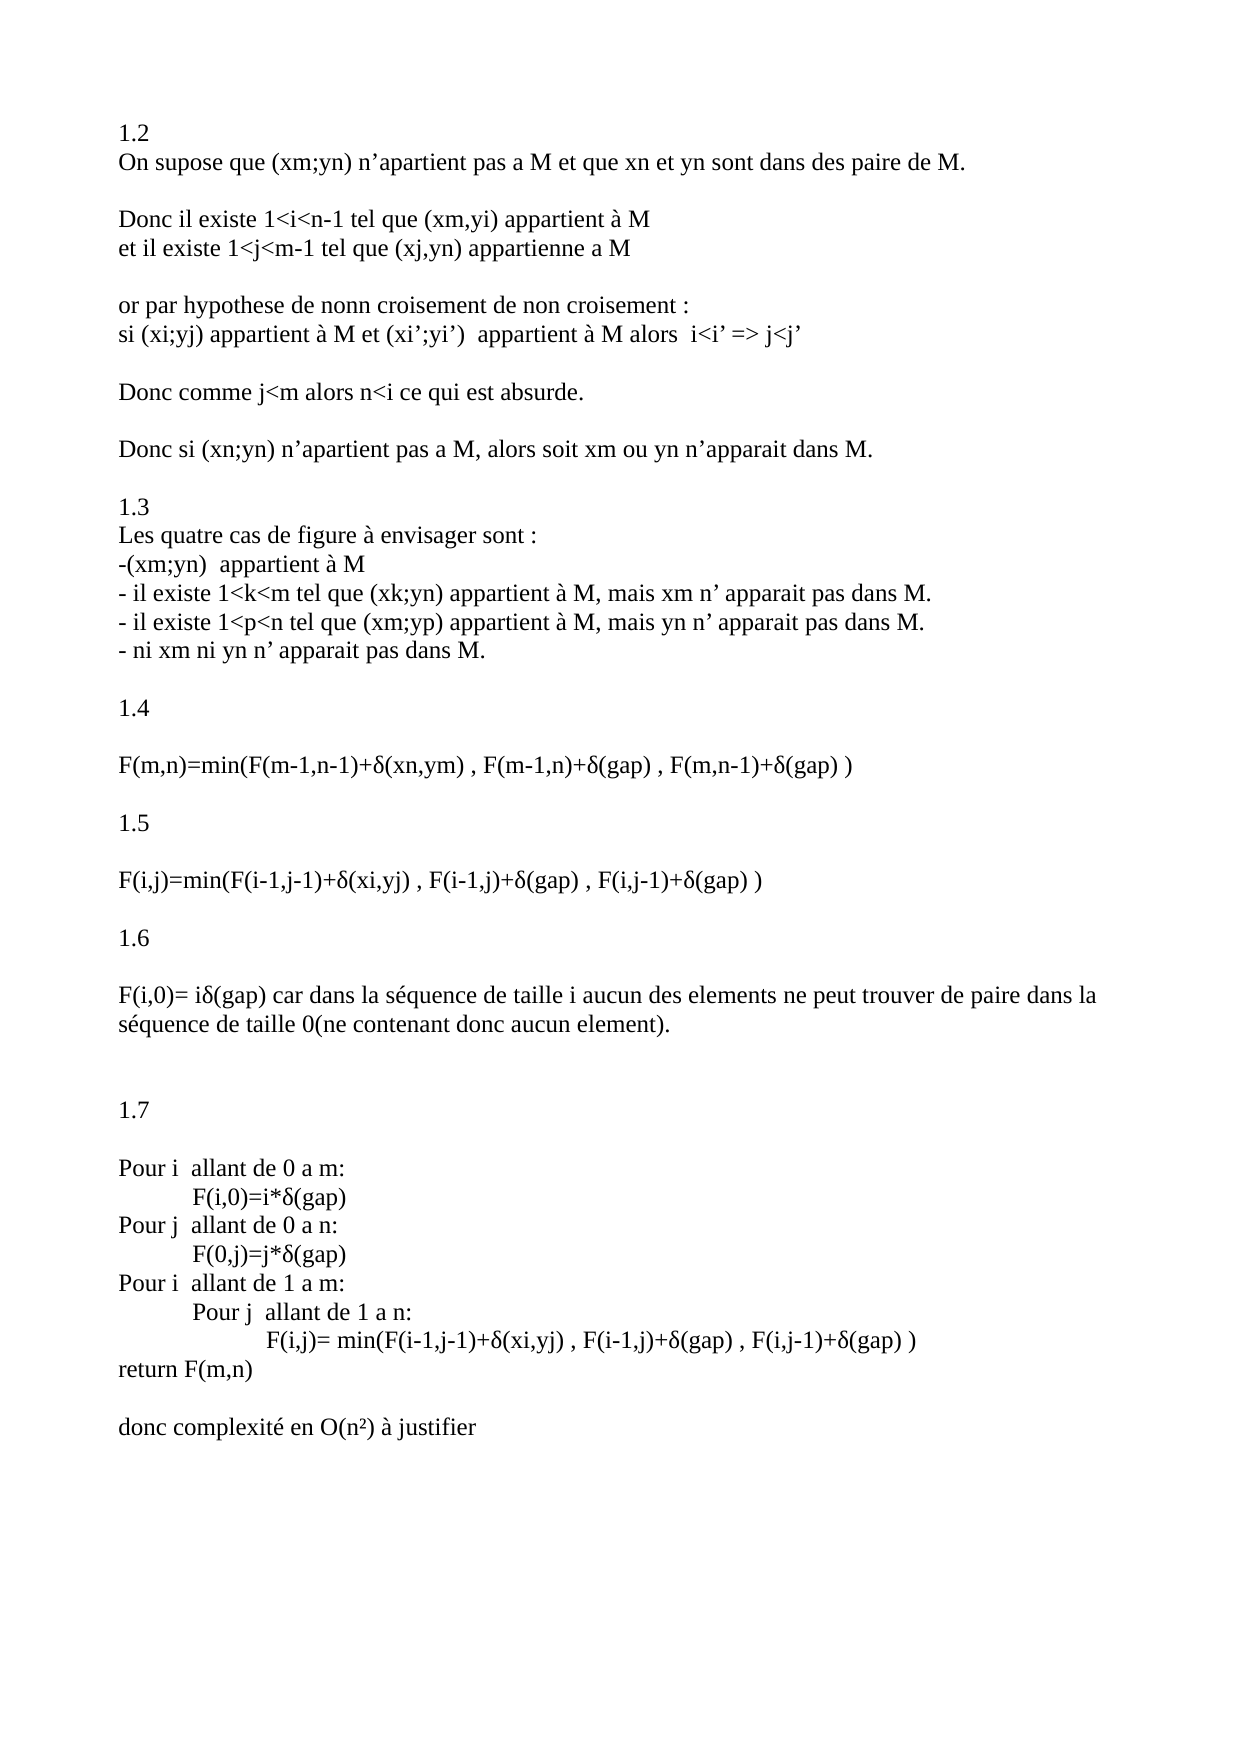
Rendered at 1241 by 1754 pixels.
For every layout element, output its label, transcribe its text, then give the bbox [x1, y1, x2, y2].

text - il existe 1<k<m tel que (xk;yn) appartient à M, mais xm n’ apparait pas dans M. [118, 578, 1122, 607]
text - ni xm ni yn n’ apparait pas dans M. [118, 636, 1122, 664]
text Pour j allant de 0 a n: [118, 1211, 1122, 1239]
text return F(m,n) [118, 1354, 1122, 1383]
text F(i,0)= iδ(gap) car dans la séquence de taille i aucun des elements ne peut trouver de paire dans la séquence de taille 0(ne contenant donc aucun element). [118, 981, 1122, 1038]
text F(m,n)=min(F(m-1,n-1)+δ(xn,ym) , F(m-1,n)+δ(gap) , F(m,n-1)+δ(gap) ) [118, 751, 1122, 779]
text si (xi;yj) appartient à M et (xi’;yi’) appartient à M alors i<i’ => j<j’ [118, 319, 1122, 348]
text 1.6 [118, 923, 1122, 952]
text F(i,j)= min(F(i-1,j-1)+δ(xi,yj) , F(i-1,j)+δ(gap) , F(i,j-1)+δ(gap) ) [118, 1326, 1122, 1354]
text 1.5 [118, 808, 1122, 837]
text Les quatre cas de figure à envisager sont : [118, 521, 1122, 549]
text 1.4 [118, 693, 1122, 722]
text F(i,j)=min(F(i-1,j-1)+δ(xi,yj) , F(i-1,j)+δ(gap) , F(i,j-1)+δ(gap) ) [118, 866, 1122, 894]
text donc complexité en O(n²) à justifier [118, 1412, 1122, 1441]
text F(i,0)=i*δ(gap) [118, 1182, 1122, 1211]
text Donc il existe 1<i<n-1 tel que (xm,yi) appartient à M [118, 204, 1122, 233]
text F(0,j)=j*δ(gap) [118, 1239, 1122, 1268]
text Pour i allant de 0 a m: [118, 1153, 1122, 1182]
text Donc comme j<m alors n<i ce qui est absurde. [118, 377, 1122, 406]
text Pour i allant de 1 a m: [118, 1268, 1122, 1297]
text -(xm;yn) appartient à M [118, 549, 1122, 578]
text - il existe 1<p<n tel que (xm;yp) appartient à M, mais yn n’ apparait pas dans M. [118, 607, 1122, 636]
text 1.3 [118, 492, 1122, 521]
text Donc si (xn;yn) n’apartient pas a M, alors soit xm ou yn n’apparait dans M. [118, 434, 1122, 463]
text 1.2 [118, 118, 1122, 147]
text or par hypothese de nonn croisement de non croisement : [118, 291, 1122, 319]
text et il existe 1<j<m-1 tel que (xj,yn) appartienne a M [118, 233, 1122, 262]
text Pour j allant de 1 a n: [118, 1297, 1122, 1326]
text 1.7 [118, 1096, 1122, 1124]
text On supose que (xm;yn) n’apartient pas a M et que xn et yn sont dans des paire de M. [118, 147, 1122, 176]
